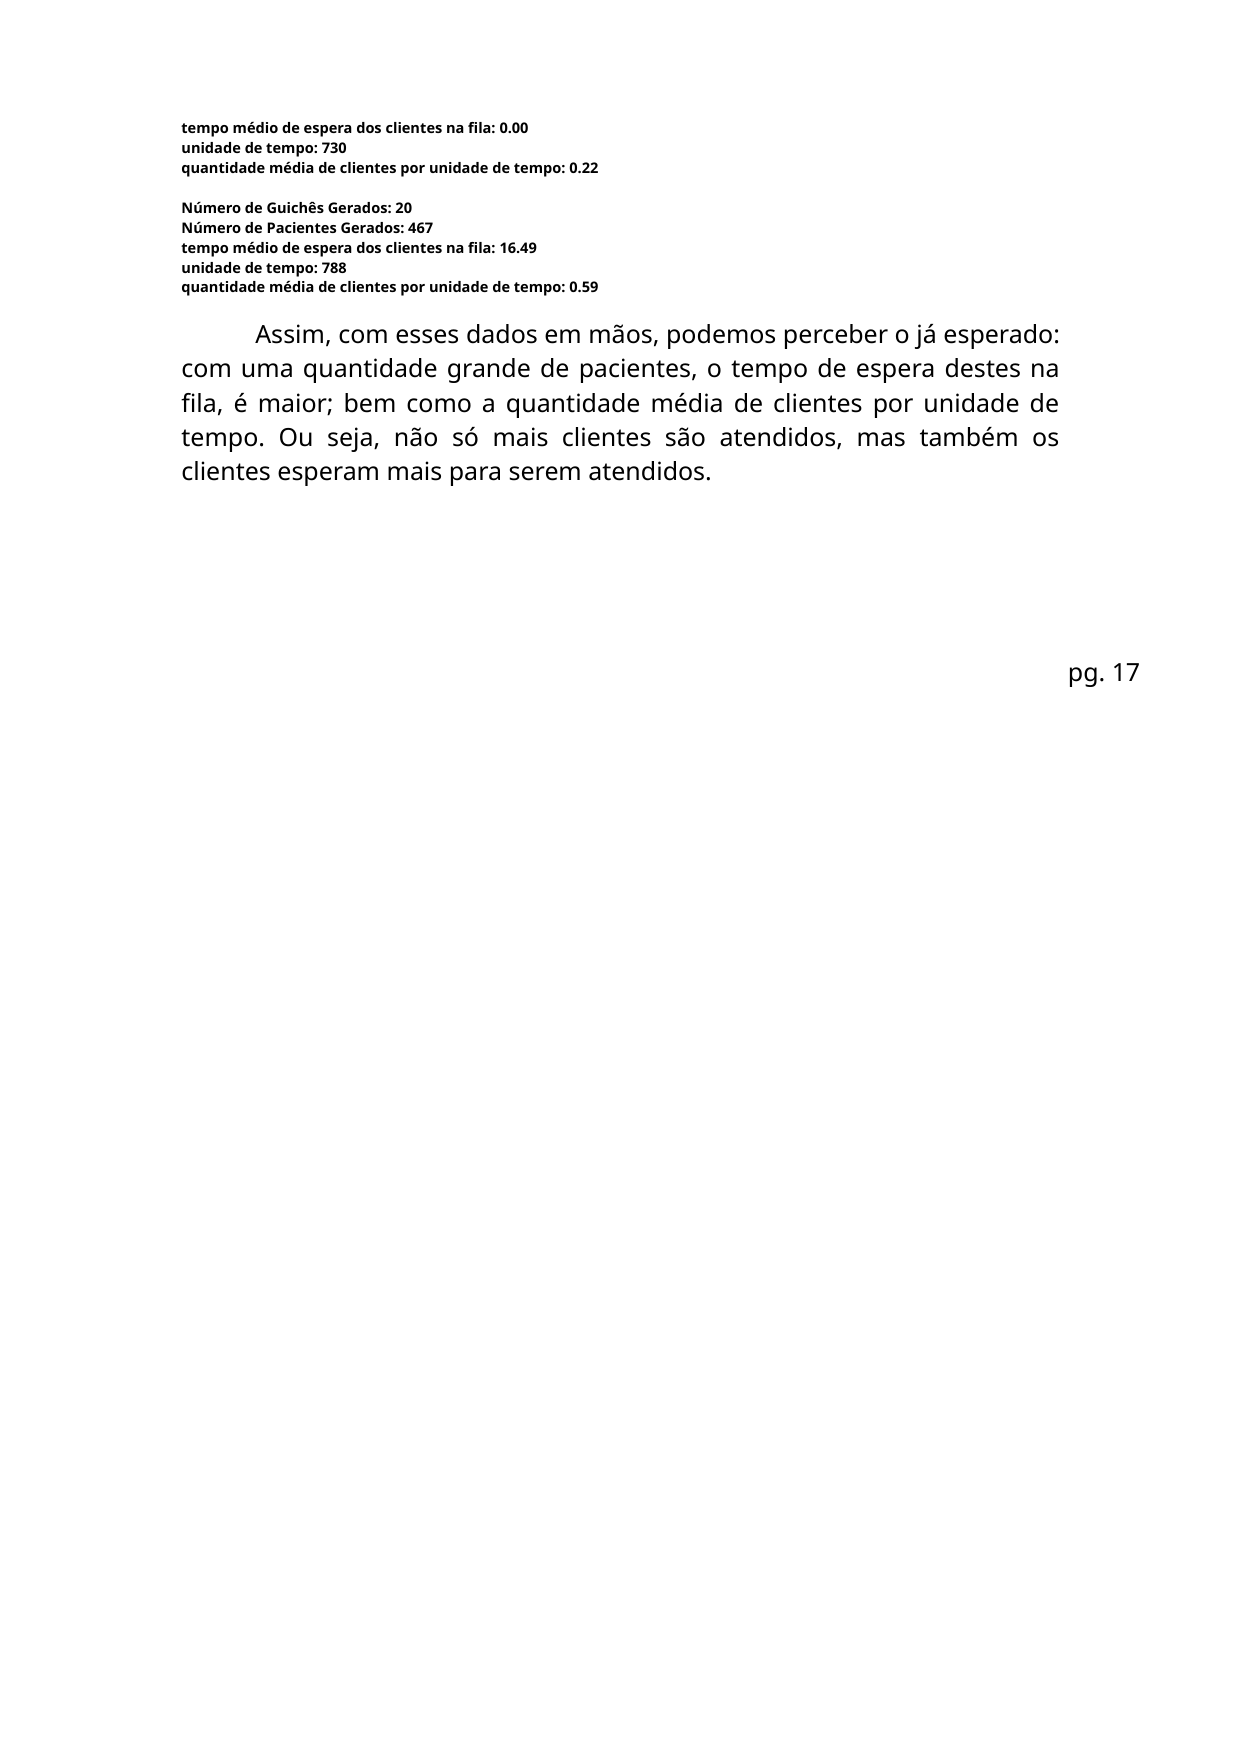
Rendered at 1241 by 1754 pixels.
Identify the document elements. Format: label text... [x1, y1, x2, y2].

text Número de Guichês Gerados: 20 [181, 198, 1061, 218]
text unidade de tempo: 788 [181, 257, 1061, 277]
text Número de Pacientes Gerados: 467 [181, 218, 1061, 237]
text unidade de tempo: 730 [181, 138, 1061, 158]
text quantidade média de clientes por unidade de tempo: 0.22 [181, 158, 1061, 178]
text quantidade média de clientes por unidade de tempo: 0.59 [181, 277, 1061, 297]
text tempo médio de espera dos clientes na fila: 0.00 [181, 118, 1061, 138]
text Assim, com esses dados em mãos, podemos perceber o já esperado: com uma quantidade grande de pacientes, o tempo de espera destes na fila, é maior; bem como a quantidade média de clientes por unidade de tempo. Ou seja, não só mais clientes são atendidos, mas também os clientes esperam mais para serem atendidos. [181, 317, 1061, 487]
text tempo médio de espera dos clientes na fila: 16.49 [181, 237, 1061, 257]
